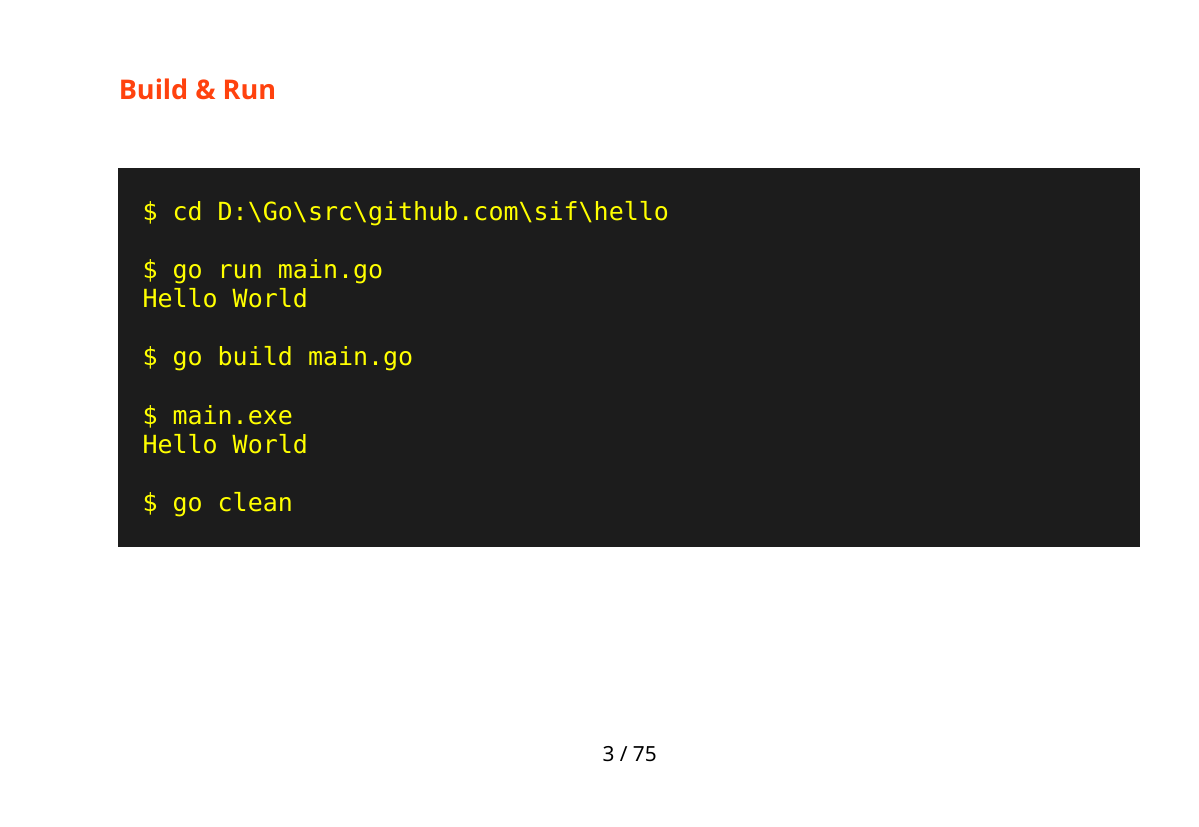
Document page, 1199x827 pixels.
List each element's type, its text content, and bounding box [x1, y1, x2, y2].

text $ main.exe [118, 401, 1140, 430]
text Build & Run [118, 70, 1140, 107]
text $ go clean [118, 488, 1140, 518]
text Hello World [118, 284, 1140, 313]
text $ go build main.go [118, 343, 1140, 372]
text $ cd D:\Go\src\github.com\sif\hello [118, 197, 1140, 226]
text $ go run main.go [118, 255, 1140, 284]
text Hello World [118, 430, 1140, 459]
